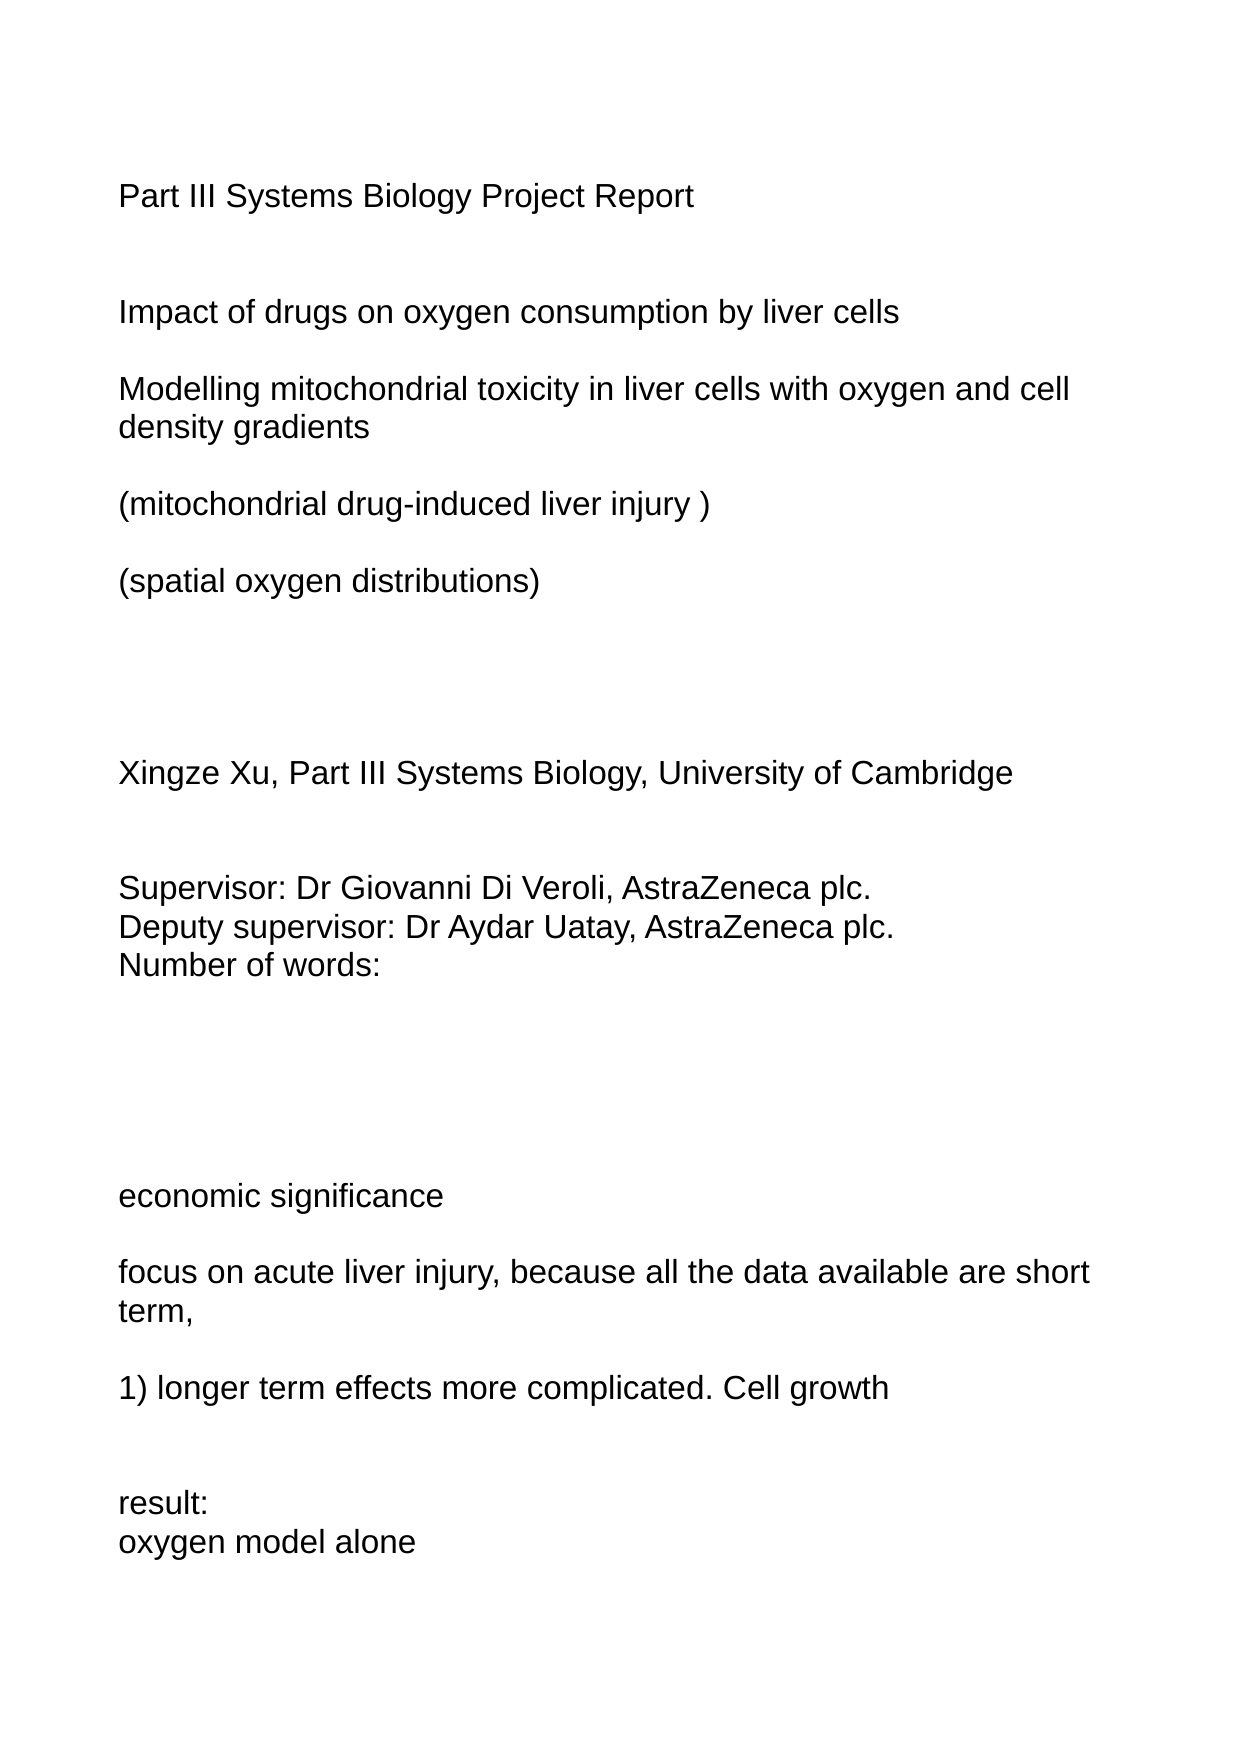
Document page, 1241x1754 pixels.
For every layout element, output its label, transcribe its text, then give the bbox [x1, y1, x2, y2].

text Xingze Xu, Part III Systems Biology, University of Cambridge [118, 753, 1122, 791]
text Number of words: [118, 945, 1122, 983]
text Part III Systems Biology Project Report [118, 176, 1122, 215]
text (spatial oxygen distributions) [118, 561, 1122, 599]
text Supervisor: Dr Giovanni Di Veroli, AstraZeneca plc. [118, 868, 1122, 907]
text Modelling mitochondrial toxicity in liver cells with oxygen and cell density gradients [118, 368, 1122, 445]
text oxygen model alone [118, 1522, 1122, 1560]
text (mitochondrial drug-induced liver injury ) [118, 484, 1122, 522]
text Deputy supervisor: Dr Aydar Uatay, AstraZeneca plc. [118, 907, 1122, 945]
text economic significance [118, 1176, 1122, 1214]
text result: [118, 1483, 1122, 1522]
text focus on acute liver injury, because all the data available are short term, [118, 1253, 1122, 1329]
text 1) longer term effects more complicated. Cell growth [118, 1368, 1122, 1406]
text Impact of drugs on oxygen consumption by liver cells [118, 292, 1122, 330]
